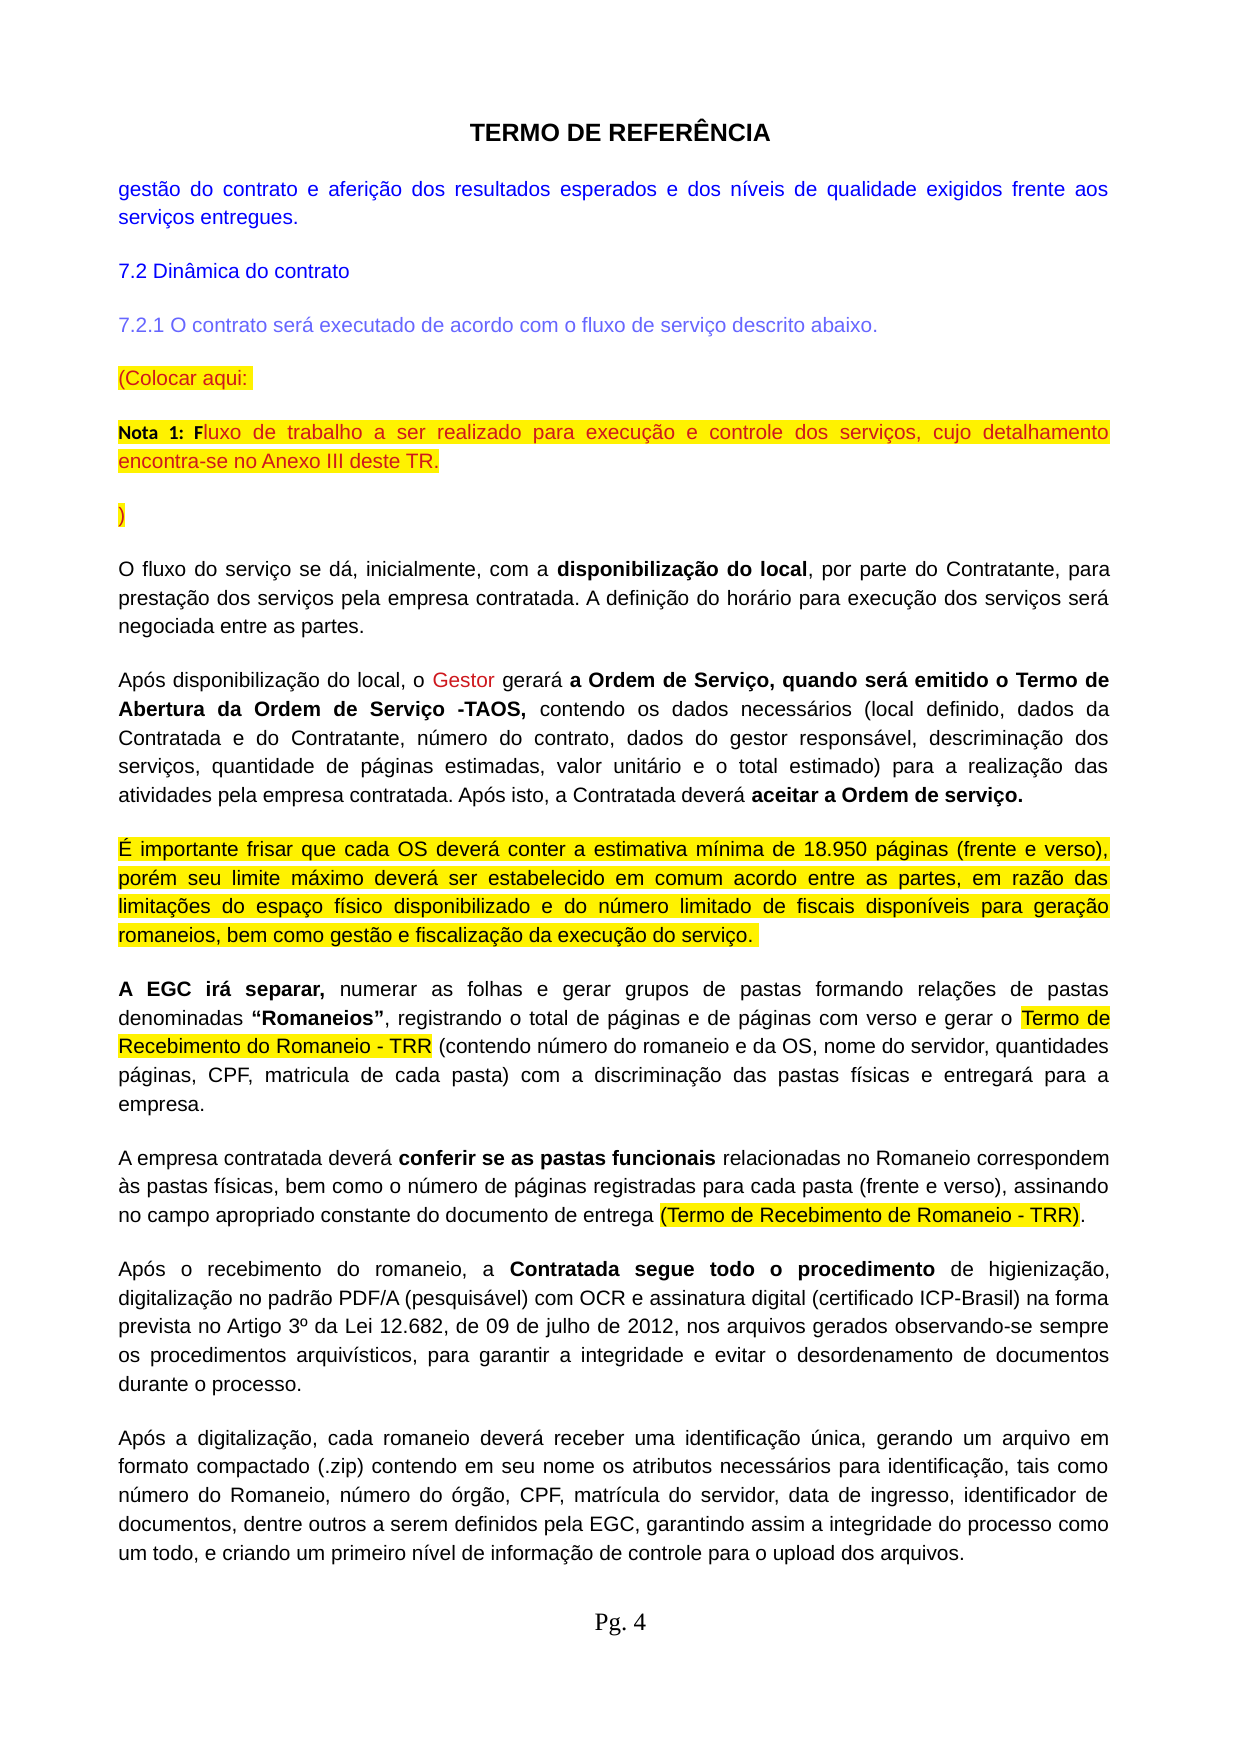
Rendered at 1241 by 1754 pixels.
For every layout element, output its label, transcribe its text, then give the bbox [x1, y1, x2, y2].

text A empresa contratada deverá conferir se as pastas funcionais relacionadas no Romaneio correspondem às pastas físicas, bem como o número de páginas registradas para cada pasta (frente e verso), assinando no campo apropriado constante do documento de entrega (Termo de Recebimento de Romaneio - TRR). [118, 1146, 1110, 1227]
text Após disponibilização do local, o Gestor gerará a Ordem de Serviço, quando será emitido o Termo de Abertura da Ordem de Serviço -TAOS, contendo os dados necessários (local definido, dados da Contratada e do Contratante, número do contrato, dados do gestor responsável, descriminação dos serviços, quantidade de páginas estimadas, valor unitário e o total estimado) para a realização das atividades pela empresa contratada. Após isto, a Contratada deverá aceitar a Ordem de serviço. [118, 668, 1110, 807]
text gestão do contrato e aferição dos resultados esperados e dos níveis de qualidade exigidos frente aos serviços entregues. [118, 176, 1110, 229]
text ) [118, 503, 1110, 527]
text 7.2 Dinâmica do contrato [118, 259, 1110, 283]
text Nota 1: Fluxo de trabalho a ser realizado para execução e controle dos serviços, cujo detalhamento encontra-se no Anexo III deste TR. [118, 420, 1110, 473]
text Após o recebimento do romaneio, a Contratada segue todo o procedimento de higienização, digitalização no padrão PDF/A (pesquisável) com OCR e assinatura digital (certificado ICP-Brasil) na forma prevista no Artigo 3º da Lei 12.682, de 09 de julho de 2012, nos arquivos gerados observando-se sempre os procedimentos arquivísticos, para garantir a integridade e evitar o desordenamento de documentos durante o processo. [118, 1257, 1110, 1396]
text É importante frisar que cada OS deverá conter a estimativa mínima de 18.950 páginas (frente e verso), porém seu limite máximo deverá ser estabelecido em comum acordo entre as partes, em razão das limitações do espaço físico disponibilizado e do número limitado de fiscais disponíveis para geração romaneios, bem como gestão e fiscalização da execução do serviço. [118, 837, 1110, 947]
text (Colocar aqui: [118, 366, 1110, 390]
text A EGC irá separar, numerar as folhas e gerar grupos de pastas formando relações de pastas denominadas “Romaneios”, registrando o total de páginas e de páginas com verso e gerar o Termo de Recebimento do Romaneio - TRR (contendo número do romaneio e da OS, nome do servidor, quantidades páginas, CPF, matricula de cada pasta) com a discriminação das pastas físicas e entregará para a empresa. [118, 977, 1110, 1116]
text 7.2.1 O contrato será executado de acordo com o fluxo de serviço descrito abaixo. [118, 312, 1110, 336]
text Após a digitalização, cada romaneio deverá receber uma identificação única, gerando um arquivo em formato compactado (.zip) contendo em seu nome os atributos necessários para identificação, tais como número do Romaneio, número do órgão, CPF, matrícula do servidor, data de ingresso, identificador de documentos, dentre outros a serem definidos pela EGC, garantindo assim a integridade do processo como um todo, e criando um primeiro nível de informação de controle para o upload dos arquivos. [118, 1426, 1110, 1564]
text O fluxo do serviço se dá, inicialmente, com a disponibilização do local, por parte do Contratante, para prestação dos serviços pela empresa contratada. A definição do horário para execução dos serviços será negociada entre as partes. [118, 557, 1110, 638]
